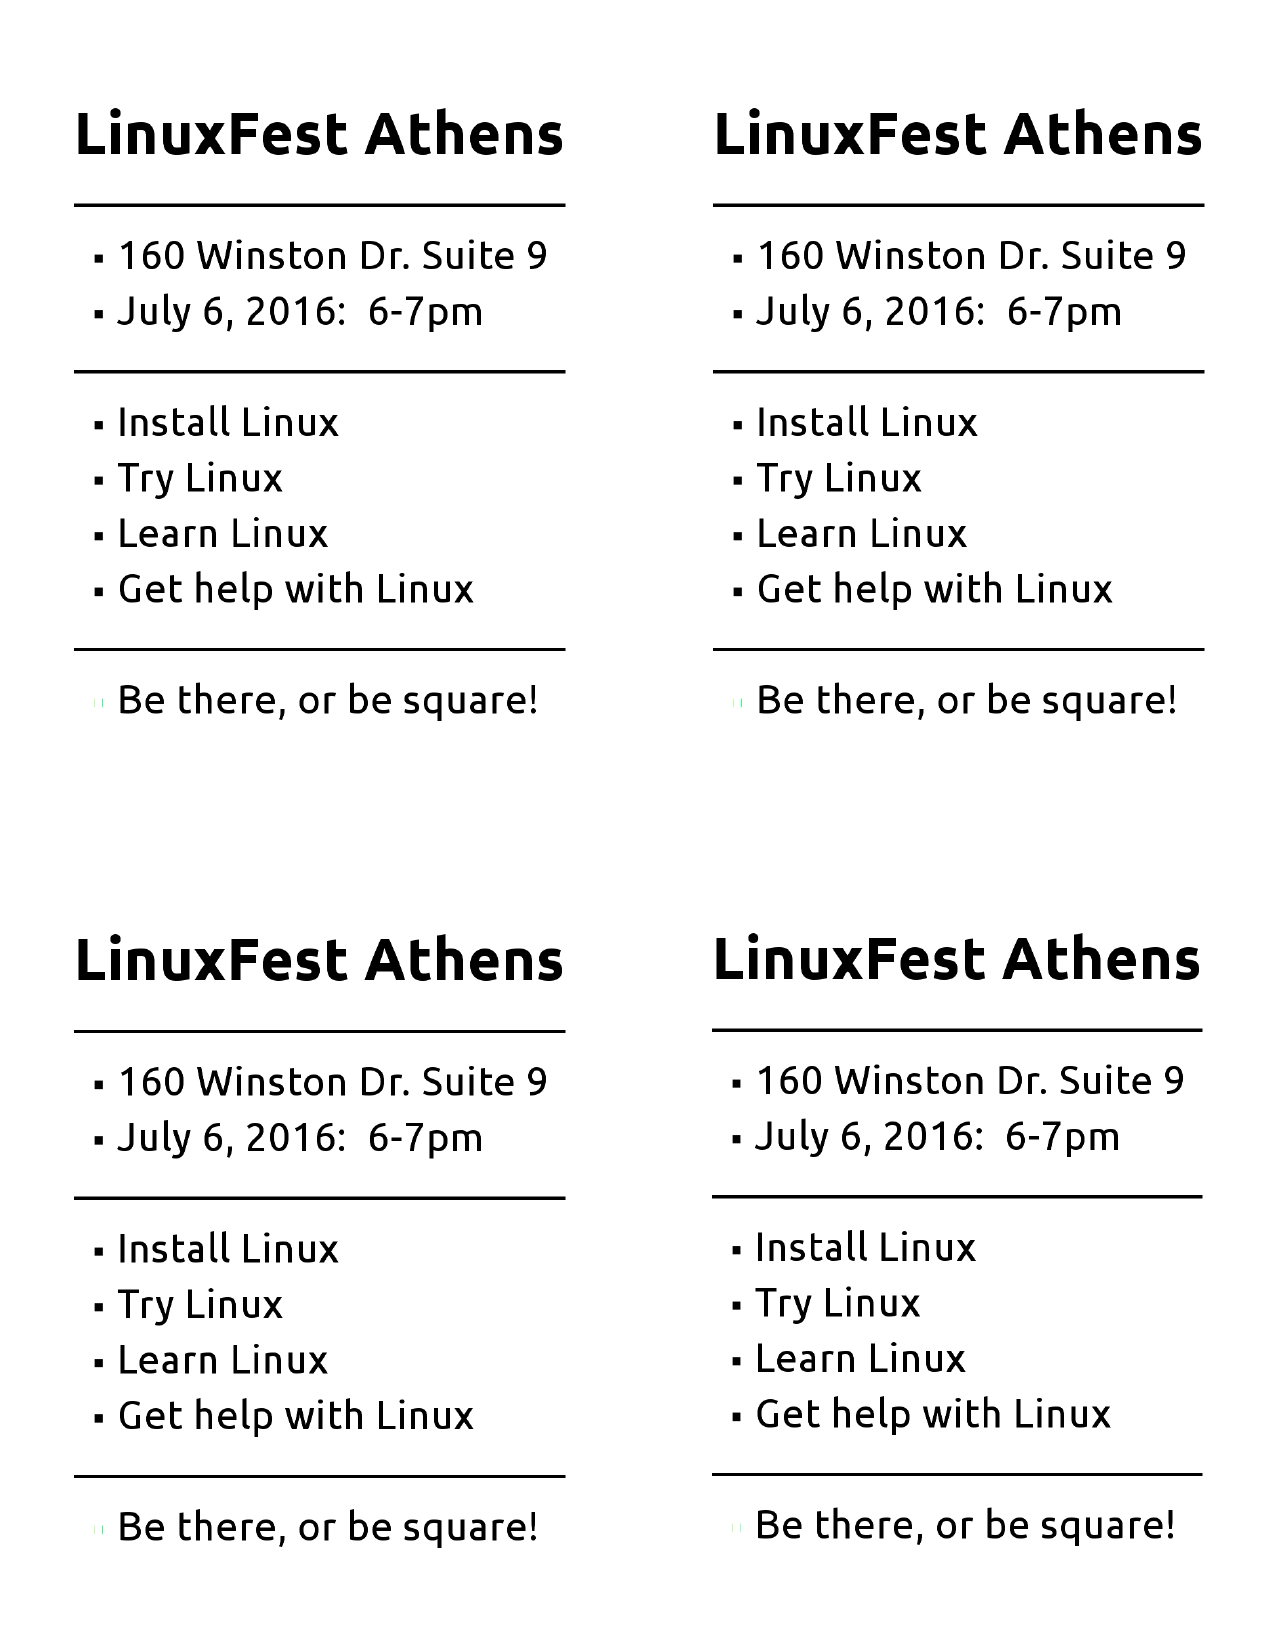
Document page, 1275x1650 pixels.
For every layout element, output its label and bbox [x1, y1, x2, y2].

picture [40, 40, 598, 785]
picture [679, 40, 1237, 785]
picture [678, 865, 1235, 1610]
picture [40, 867, 598, 1612]
